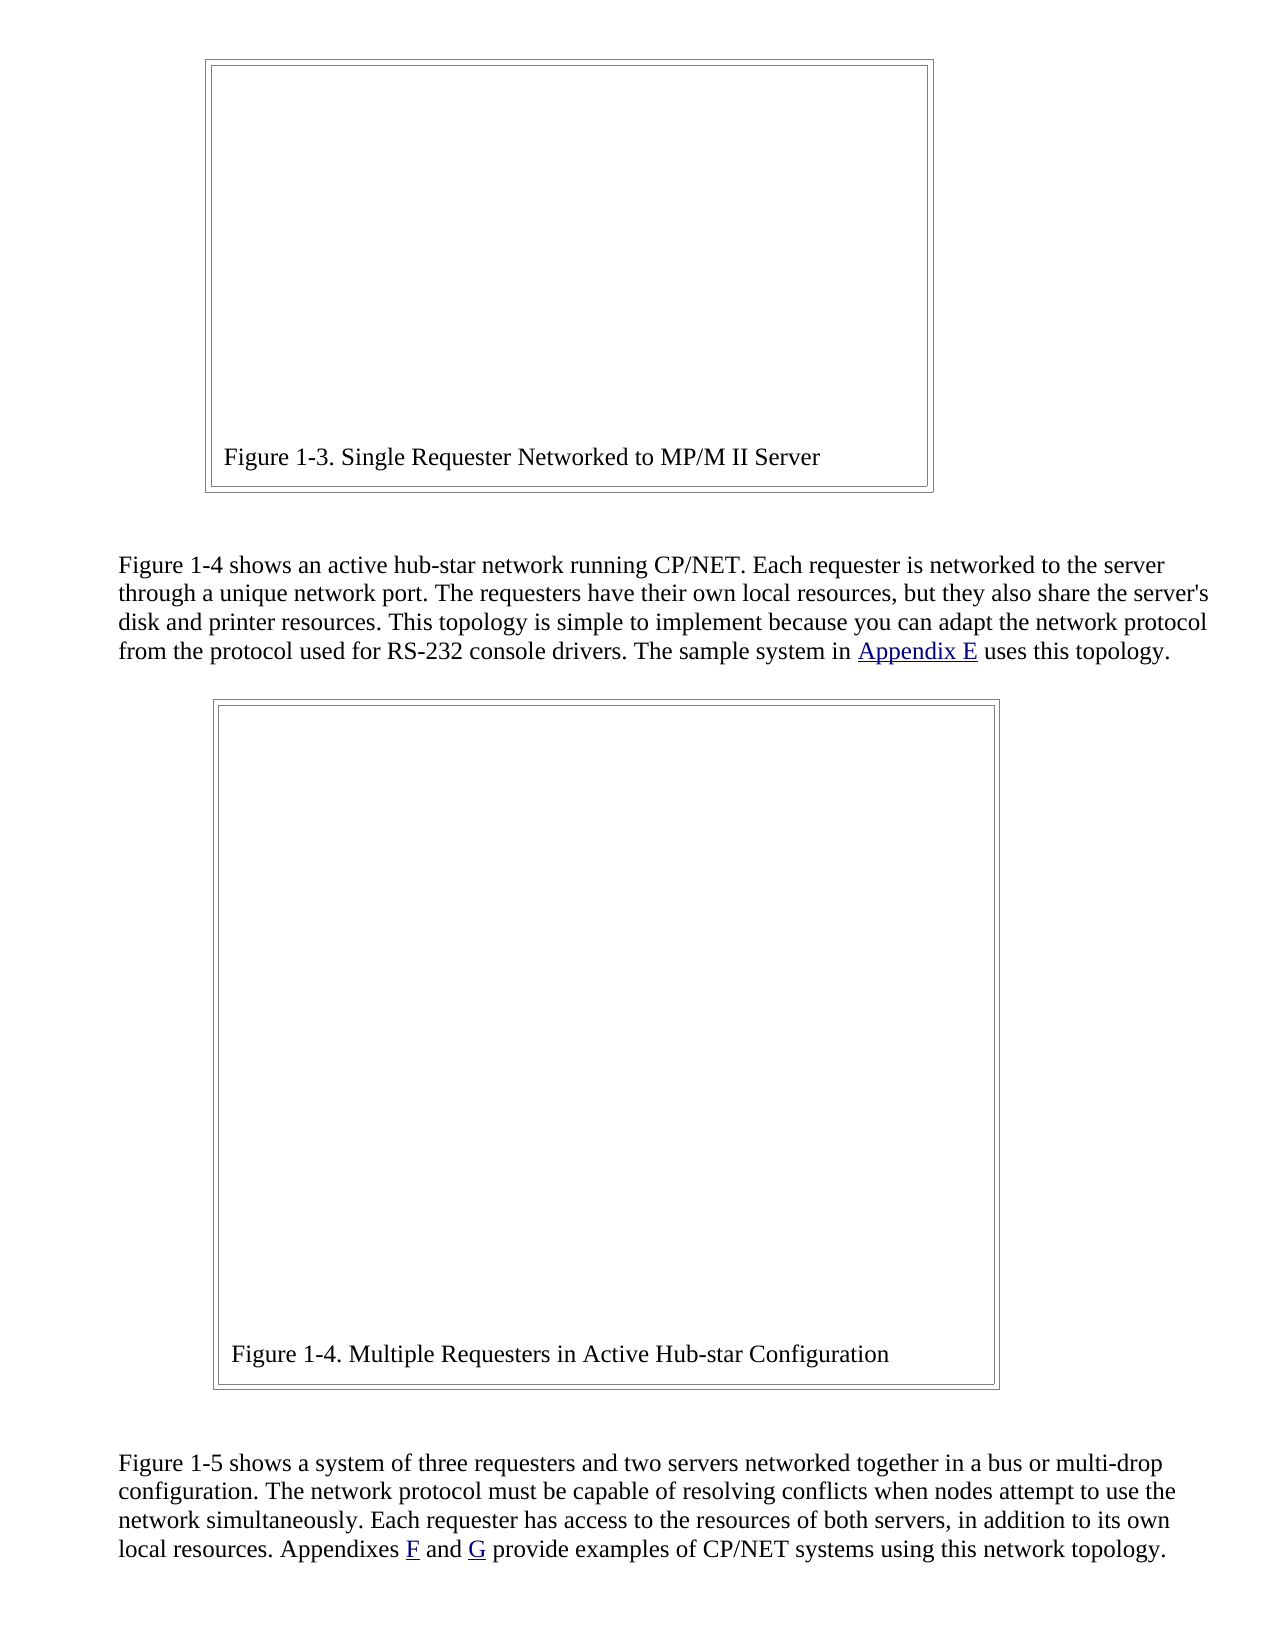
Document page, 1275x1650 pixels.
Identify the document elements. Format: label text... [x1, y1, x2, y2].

table_header Figure 1-4. Multiple Requesters in Active Hub-star Configuration [216, 700, 997, 1384]
table_header Figure 1-3. Single Requester Networked to MP/M II Server [208, 60, 930, 486]
text Figure 1-5 shows a system of three requesters and two servers networked together in a bus or multi-drop configuration. The network protocol must be capable of resolving conflicts when nodes attempt to use the network simultaneously. Each requester has access to the resources of both servers, in addition to its own local resources. Appendixes F and G provide examples of CP/NET systems using this network topology. [118, 1448, 1216, 1563]
text Figure 1-4 shows an active hub-star network running CP/NET. Each requester is networked to the server through a unique network port. The requesters have their own local resources, but they also share the server's disk and printer resources. This topology is simple to implement because you can adapt the network protocol from the protocol used for RS-232 console drivers. The sample system in Appendix E uses this topology. [118, 550, 1216, 665]
